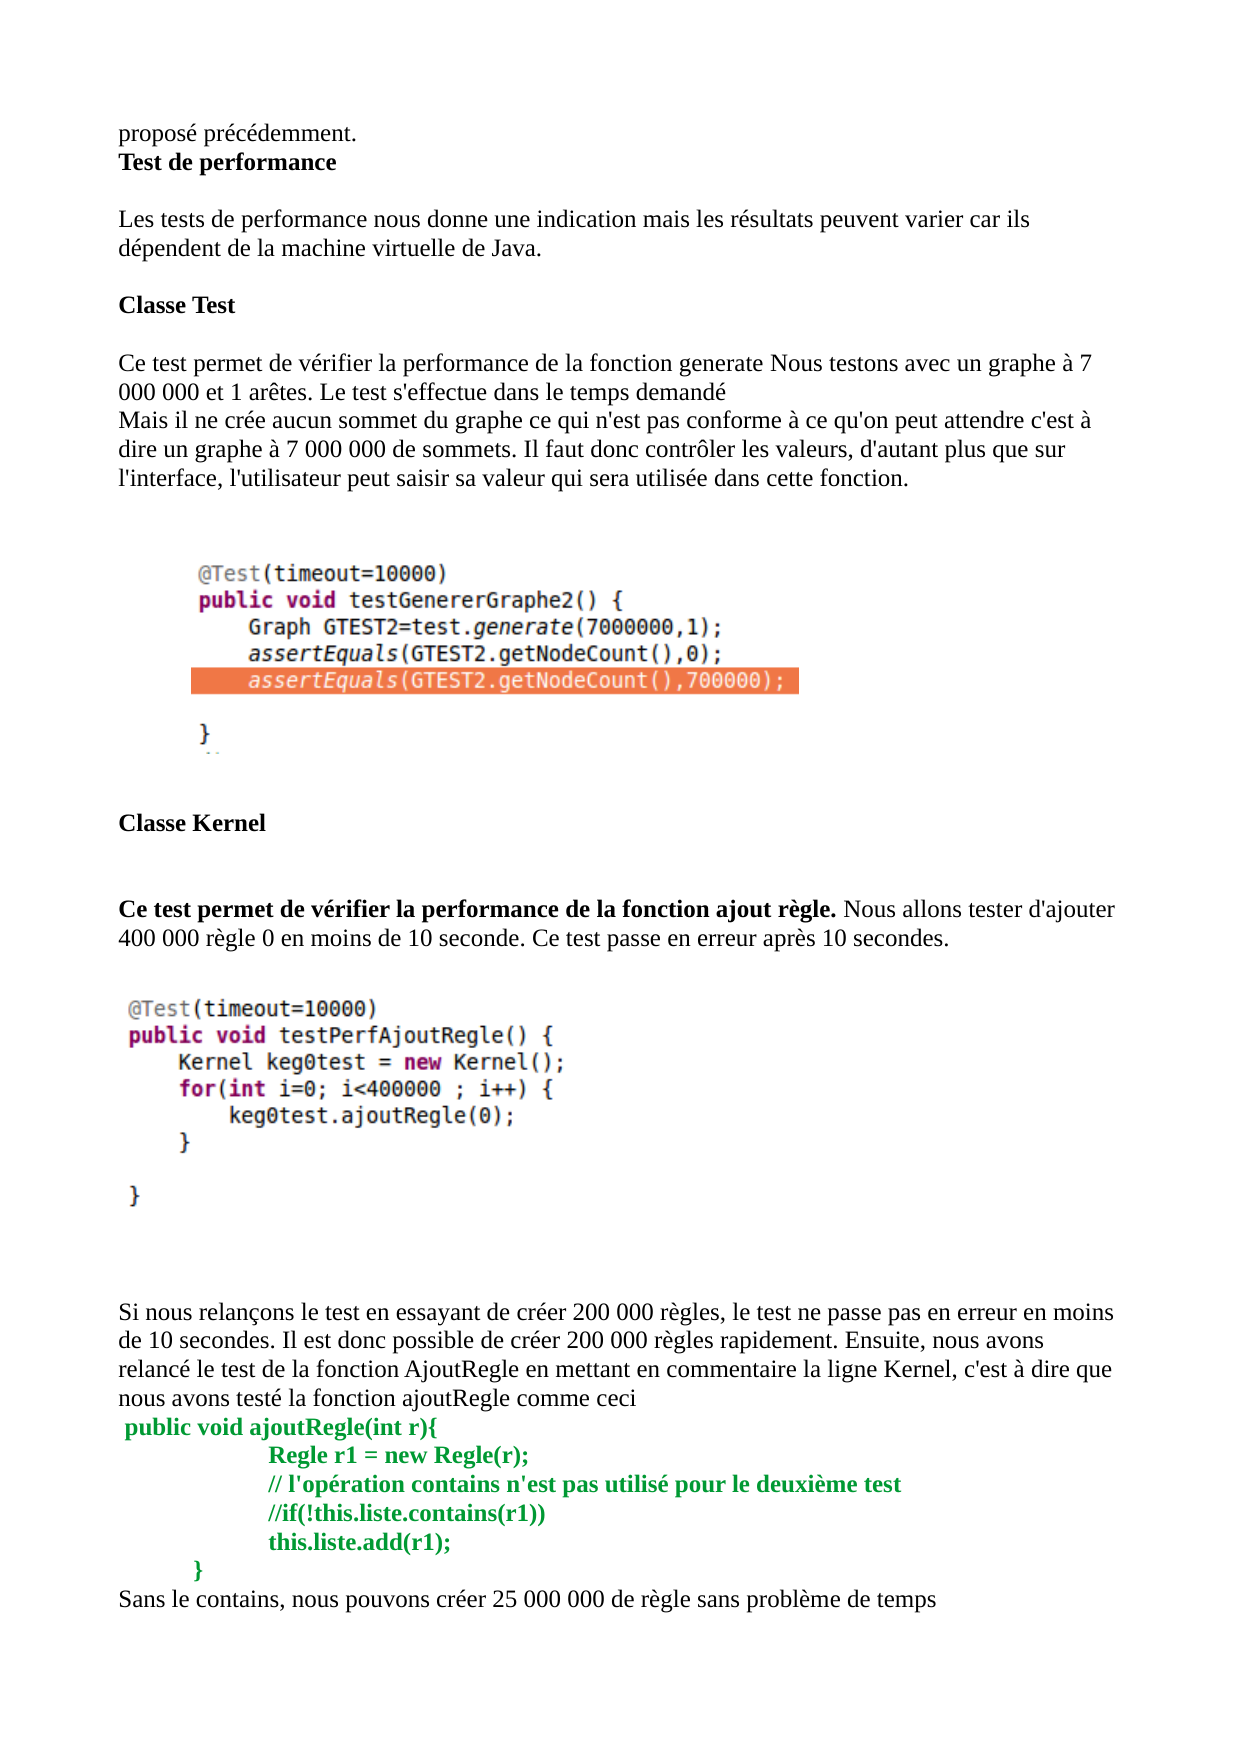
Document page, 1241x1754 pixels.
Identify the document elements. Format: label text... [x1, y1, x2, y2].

text } [118, 1556, 1122, 1584]
text Les tests de performance nous donne une indication mais les résultats peuvent varier car ils dépendent de la machine virtuelle de Java. [118, 204, 1122, 262]
text Regle r1 = new Regle(r); [118, 1441, 1122, 1469]
text this.liste.add(r1); [118, 1527, 1122, 1556]
picture [191, 561, 799, 754]
text Classe Test [118, 291, 1122, 319]
text Test de performance [118, 147, 1122, 176]
text public void ajoutRegle(int r){ [118, 1412, 1122, 1441]
text Si nous relançons le test en essayant de créer 200 000 règles, le test ne passe pas en erreur en moins de 10 secondes. Il est donc possible de créer 200 000 règles rapidement. Ensuite, nous avons relancé le test de la fonction AjoutRegle en mettant en commentaire la ligne Kernel, c'est à dire que nous avons testé la fonction ajoutRegle comme ceci [118, 1297, 1122, 1412]
text // l'opération contains n'est pas utilisé pour le deuxième test [118, 1469, 1122, 1498]
text Ce test permet de vérifier la performance de la fonction ajout règle. Nous allons tester d'ajouter 400 000 règle 0 en moins de 10 seconde. Ce test passe en erreur après 10 secondes. [118, 894, 1122, 952]
text proposé précédemment. [118, 118, 1122, 147]
text Classe Kernel [118, 808, 1122, 837]
text Ce test permet de vérifier la performance de la fonction generate Nous testons avec un graphe à 7 000 000 et 1 arêtes. Le test s'effectue dans le temps demandé [118, 348, 1122, 406]
text //if(!this.liste.contains(r1)) [118, 1498, 1122, 1527]
text Sans le contains, nous pouvons créer 25 000 000 de règle sans problème de temps [118, 1584, 1122, 1613]
text Mais il ne crée aucun sommet du graphe ce qui n'est pas conforme à ce qu'on peut attendre c'est à dire un graphe à 7 000 000 de sommets. Il faut donc contrôler les valeurs, d'autant plus que sur l'interface, l'utilisateur peut saisir sa valeur qui sera utilisée dans cette fonction. [118, 406, 1122, 492]
picture [110, 993, 662, 1216]
